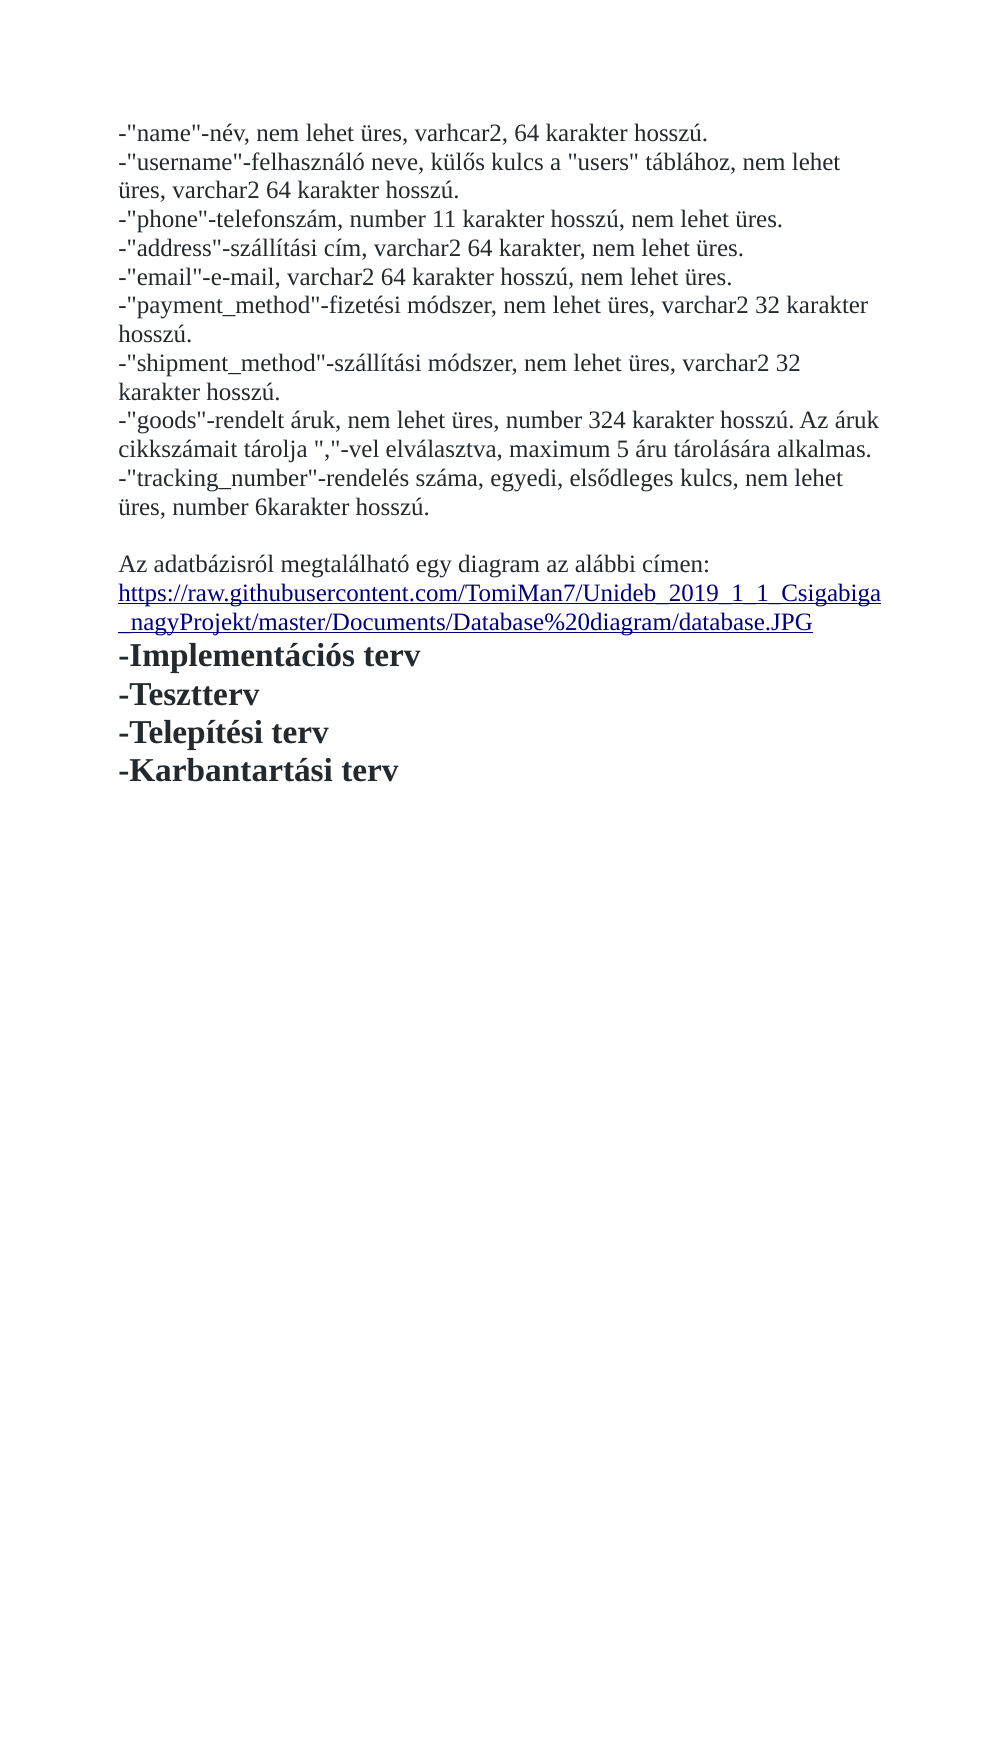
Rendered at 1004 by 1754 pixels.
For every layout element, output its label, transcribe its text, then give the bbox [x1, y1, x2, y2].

text -"username"-felhasználó neve, külős kulcs a "users" táblához, nem lehet üres, varchar2 64 karakter hosszú. [118, 147, 886, 204]
text -"shipment_method"-szállítási módszer, nem lehet üres, varchar2 32 karakter hosszú. [118, 348, 886, 406]
text Az adatbázisról megtalálható egy diagram az alábbi címen: https://raw.githubusercontent.com/TomiMan7/Unideb_2019_1_1_Csigabiga_nagyProjekt/master/Documents/Database%20diagram/database.JPG [118, 549, 886, 636]
text -"payment_method"-fizetési módszer, nem lehet üres, varchar2 32 karakter hosszú. [118, 291, 886, 348]
text -"goods"-rendelt áruk, nem lehet üres, number 324 karakter hosszú. Az áruk cikkszámait tárolja ","-vel elválasztva, maximum 5 áru tárolására alkalmas. [118, 406, 886, 463]
text -Tesztterv [118, 674, 886, 712]
text -"name"-név, nem lehet üres, varhcar2, 64 karakter hosszú. [118, 118, 886, 147]
text -Implementációs terv [118, 636, 886, 674]
text -"tracking_number"-rendelés száma, egyedi, elsődleges kulcs, nem lehet üres, number 6karakter hosszú. [118, 463, 886, 521]
text -"email"-e-mail, varchar2 64 karakter hosszú, nem lehet üres. [118, 262, 886, 291]
text -Telepítési terv [118, 712, 886, 751]
text -Karbantartási terv [118, 751, 886, 789]
text -"phone"-telefonszám, number 11 karakter hosszú, nem lehet üres. [118, 204, 886, 233]
text -"address"-szállítási cím, varchar2 64 karakter, nem lehet üres. [118, 233, 886, 262]
